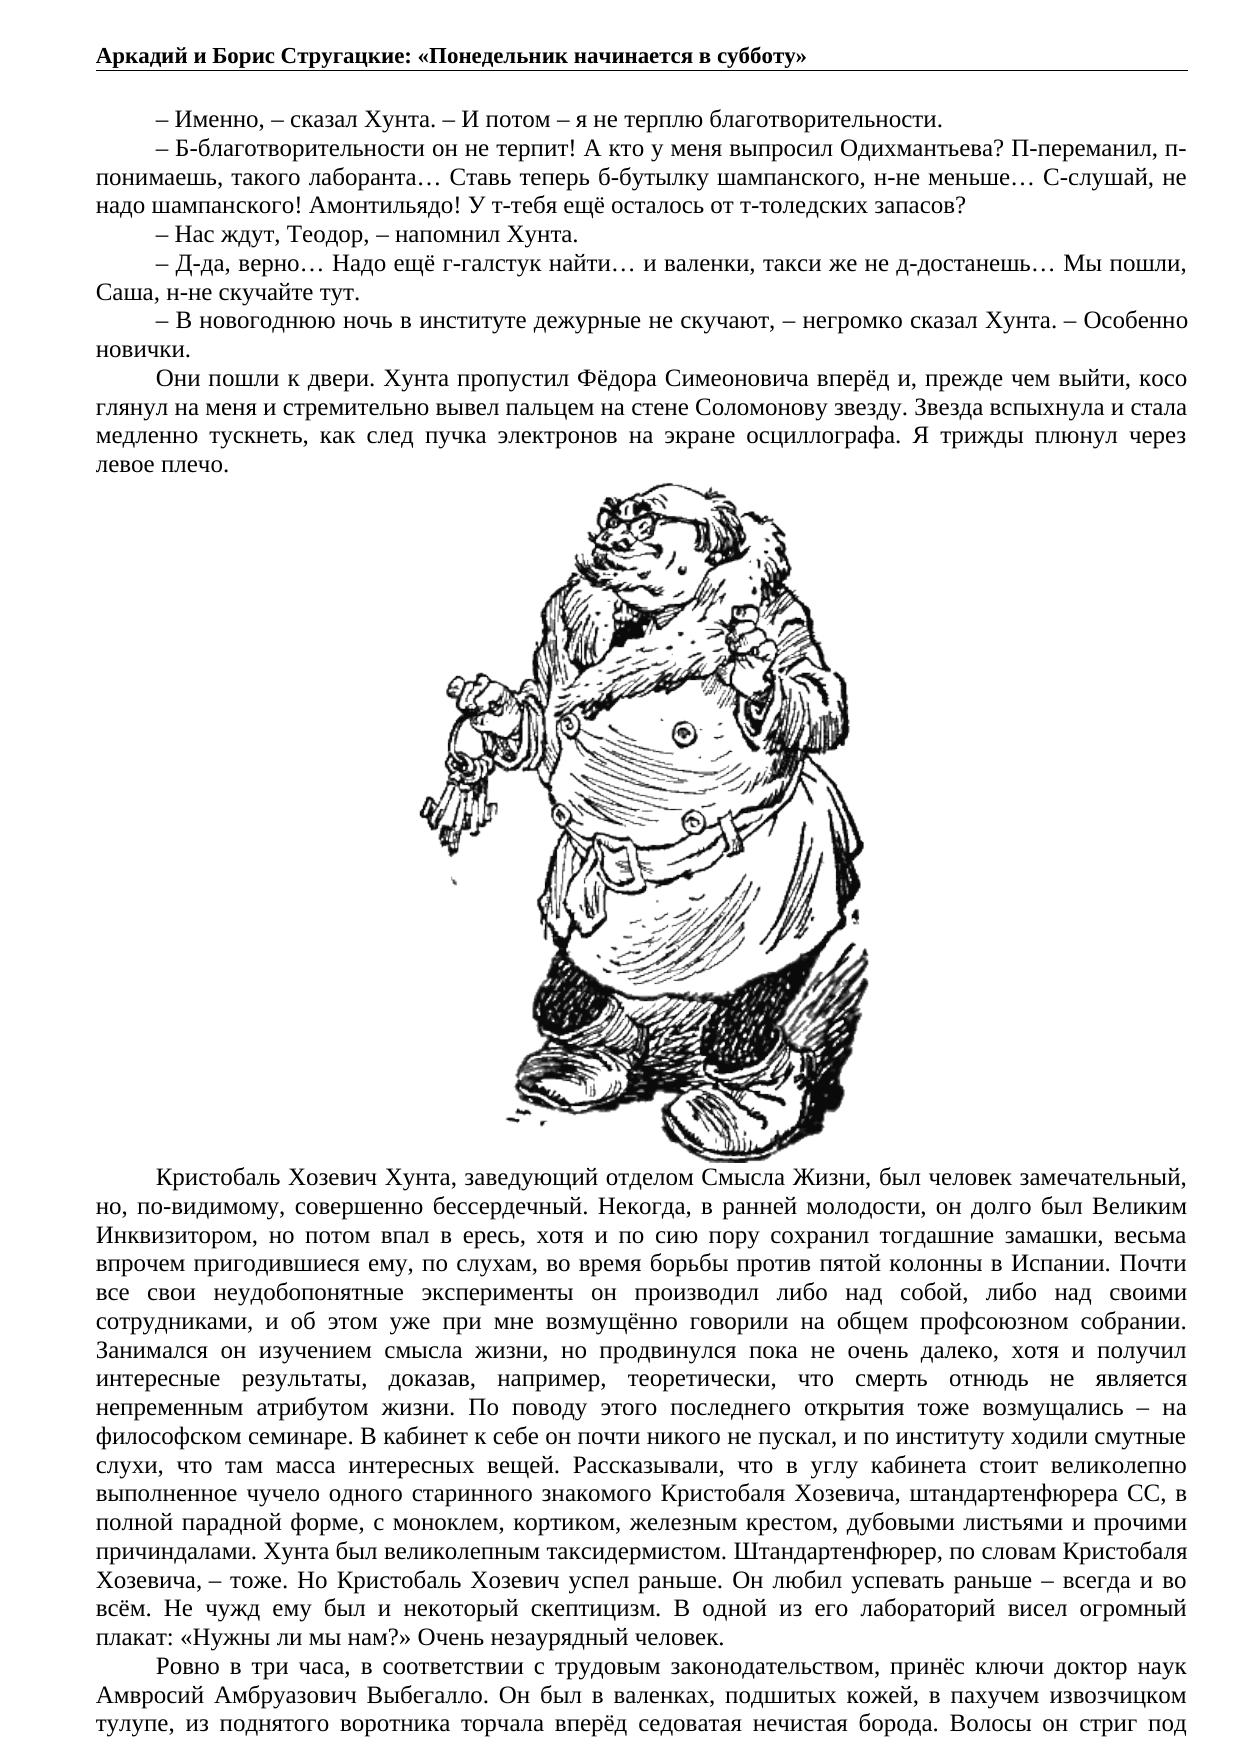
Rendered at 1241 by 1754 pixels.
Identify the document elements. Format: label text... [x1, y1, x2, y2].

text – Б-благотворительности он не терпит! А кто у меня выпросил Одихмантьева? П-переманил, п-понимаешь, такого лаборанта… Ставь теперь б-бутылку шампанского, н-не меньше… С-слушай, не надо шампанского! Амонтильядо! У т-тебя ещё осталось от т-толедских запасов? [96, 133, 1188, 219]
text – Именно, – сказал Хунта. – И потом – я не терплю благотворительности. [96, 104, 1188, 133]
text Ровно в три часа, в соответствии с трудовым законодательством, принёс ключи доктор наук Амвросий Амбруазович Выбегалло. Он был в валенках, подшитых кожей, в пахучем извозчицком тулупе, из поднятого воротника торчала вперёд седоватая нечистая борода. Волосы он стриг под [96, 1651, 1188, 1737]
text – Нас ждут, Теодор, – напомнил Хунта. [96, 219, 1188, 248]
text Они пошли к двери. Хунта пропустил Фёдора Симеоновича вперёд и, прежде чем выйти, косо глянул на меня и стремительно вывел пальцем на стене Соломонову звезду. Звезда вспыхнула и стала медленно тускнеть, как след пучка электронов на экране осциллографа. Я трижды плюнул через левое плечо. [96, 363, 1188, 478]
text – Д-да, верно… Надо ещё г-галстук найти… и валенки, такси же не д-достанешь… Мы пошли, Саша, н-не скучайте тут. [96, 248, 1188, 305]
text – В новогоднюю ночь в институте дежурные не скучают, – негромко сказал Хунта. – Особенно новички. [96, 305, 1188, 363]
text Кристобаль Хозевич Хунта, заведующий отделом Смысла Жизни, был человек замечательный, но, по-видимому, совершенно бессердечный. Некогда, в ранней молодости, он долго был Великим Инквизитором, но потом впал в ересь, хотя и по сию пору сохранил тогдашние замашки, весьма впрочем пригодившиеся ему, по слухам, во время борьбы против пятой колонны в Испании. Почти все свои неудобопонятные эксперименты он производил либо над собой, либо над своими сотрудниками, и об этом уже при мне возмущённо говорили на общем профсоюзном собрании. Занимался он изучением смысла жизни, но продвинулся пока не очень далеко, хотя и получил интересные результаты, доказав, например, теоретически, что смерть отнюдь не является непременным атрибутом жизни. По поводу этого последнего открытия тоже возмущались – на философском семинаре. В кабинет к себе он почти никого не пускал, и по институту ходили смутные слухи, что там масса интересных вещей. Рассказывали, что в углу кабинета стоит великолепно выполненное чучело одного старинного знакомого Кристобаля Хозевича, штандартенфюрера СС, в полной парадной форме, с моноклем, кортиком, железным крестом, дубовыми листьями и прочими причиндалами. Хунта был великолепным таксидермистом. Штандартенфюрер, по словам Кристобаля Хозевича, – тоже. Но Кристобаль Хозевич успел раньше. Он любил успевать раньше – всегда и во всём. Не чужд ему был и некоторый скептицизм. В одной из его лабораторий висел огромный плакат: «Нужны ли мы нам?» Очень незаурядный человек. [96, 1162, 1188, 1651]
